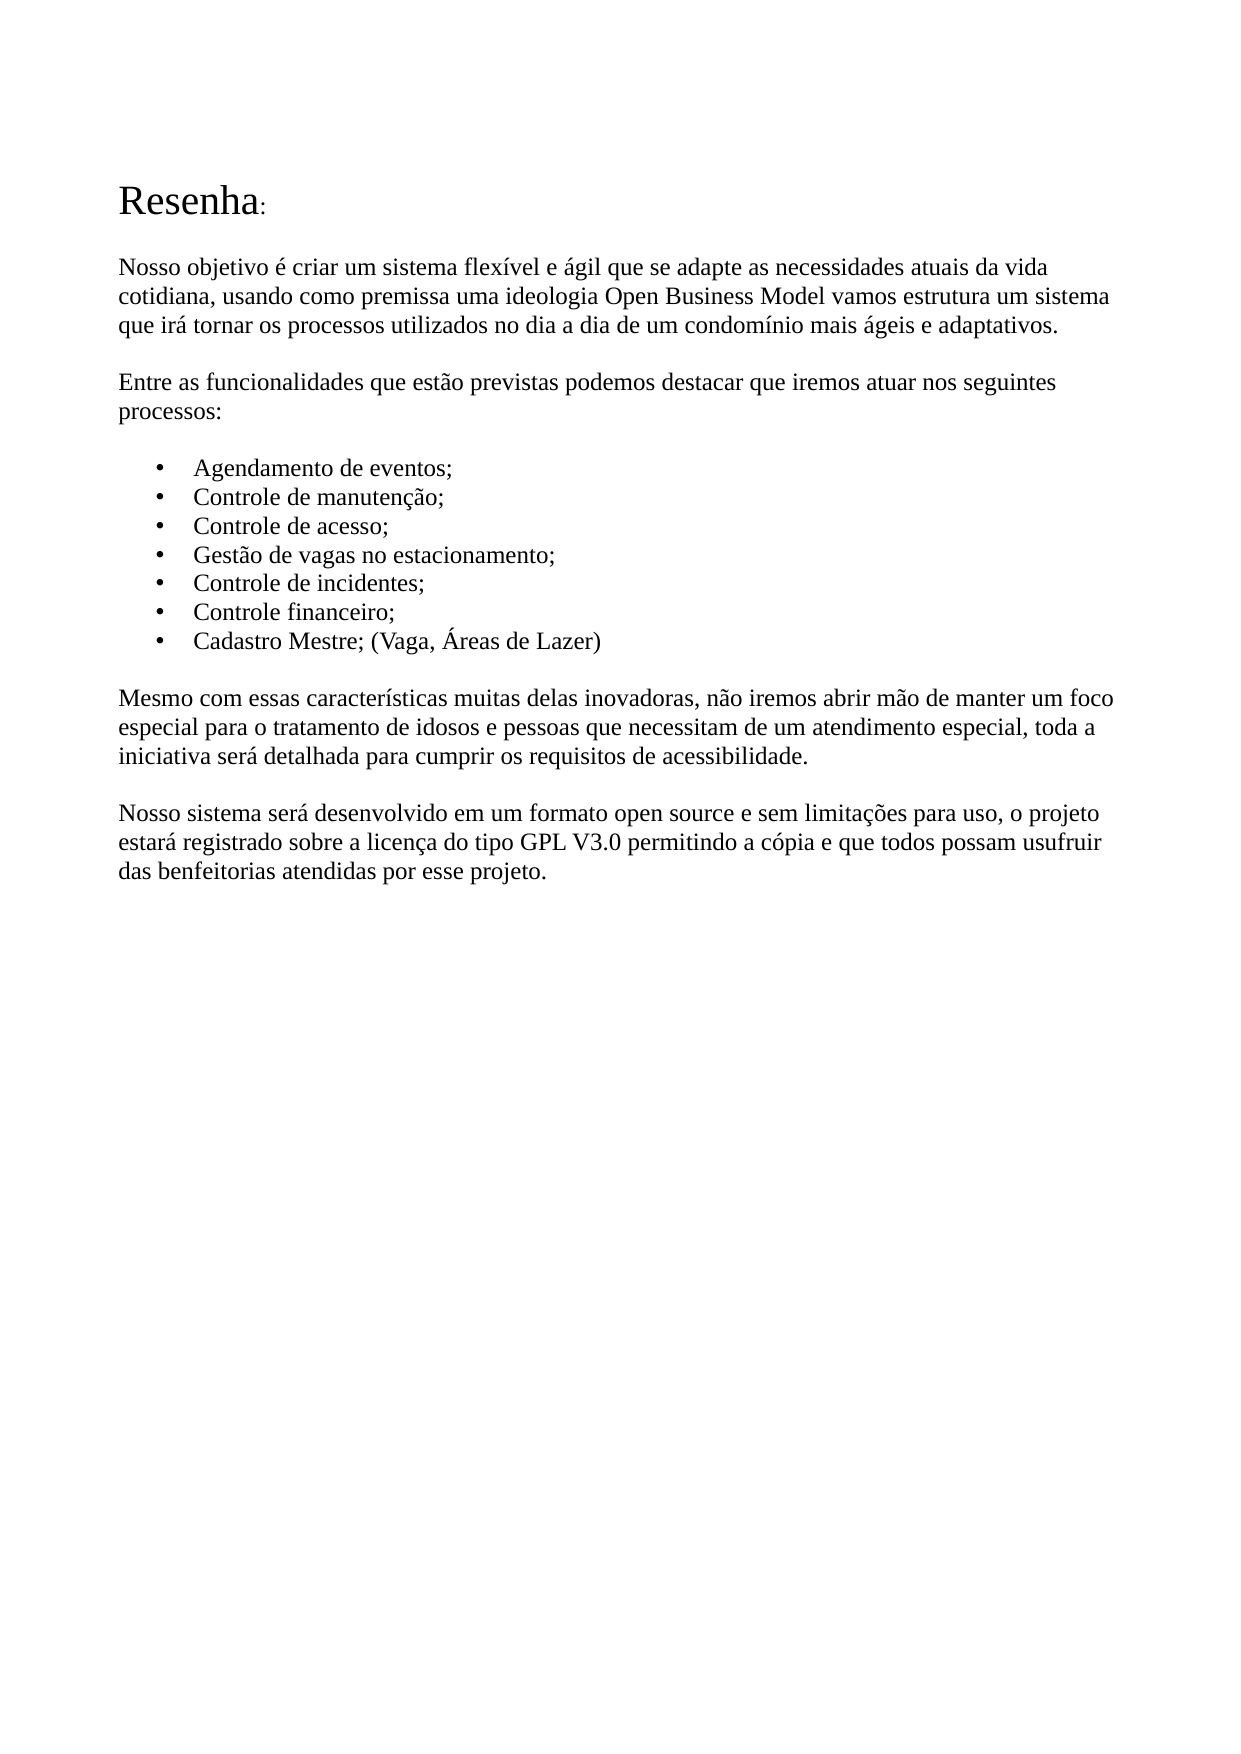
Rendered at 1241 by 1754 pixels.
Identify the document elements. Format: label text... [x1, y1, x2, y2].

list Agendamento de eventos; [156, 453, 1122, 482]
list Cadastro Mestre; (Vaga, Áreas de Lazer) [156, 626, 1122, 655]
list Controle de acesso; [156, 511, 1122, 540]
list Controle de incidentes; [156, 568, 1122, 597]
list Controle financeiro; [156, 597, 1122, 626]
text Nosso sistema será desenvolvido em um formato open source e sem limitações para uso, o projeto estará registrado sobre a licença do tipo GPL V3.0 permitindo a cópia e que todos possam usufruir das benfeitorias atendidas por esse projeto. [118, 798, 1122, 885]
list Controle de manutenção; [156, 482, 1122, 511]
text Nosso objetivo é criar um sistema flexível e ágil que se adapte as necessidades atuais da vida cotidiana, usando como premissa uma ideologia Open Business Model vamos estrutura um sistema que irá tornar os processos utilizados no dia a dia de um condomínio mais ágeis e adaptativos. [118, 252, 1122, 338]
list Gestão de vagas no estacionamento; [156, 540, 1122, 568]
text Resenha: [118, 176, 1122, 223]
text Mesmo com essas características muitas delas inovadoras, não iremos abrir mão de manter um foco especial para o tratamento de idosos e pessoas que necessitam de um atendimento especial, toda a iniciativa será detalhada para cumprir os requisitos de acessibilidade. [118, 683, 1122, 770]
text Entre as funcionalidades que estão previstas podemos destacar que iremos atuar nos seguintes processos: [118, 367, 1122, 425]
